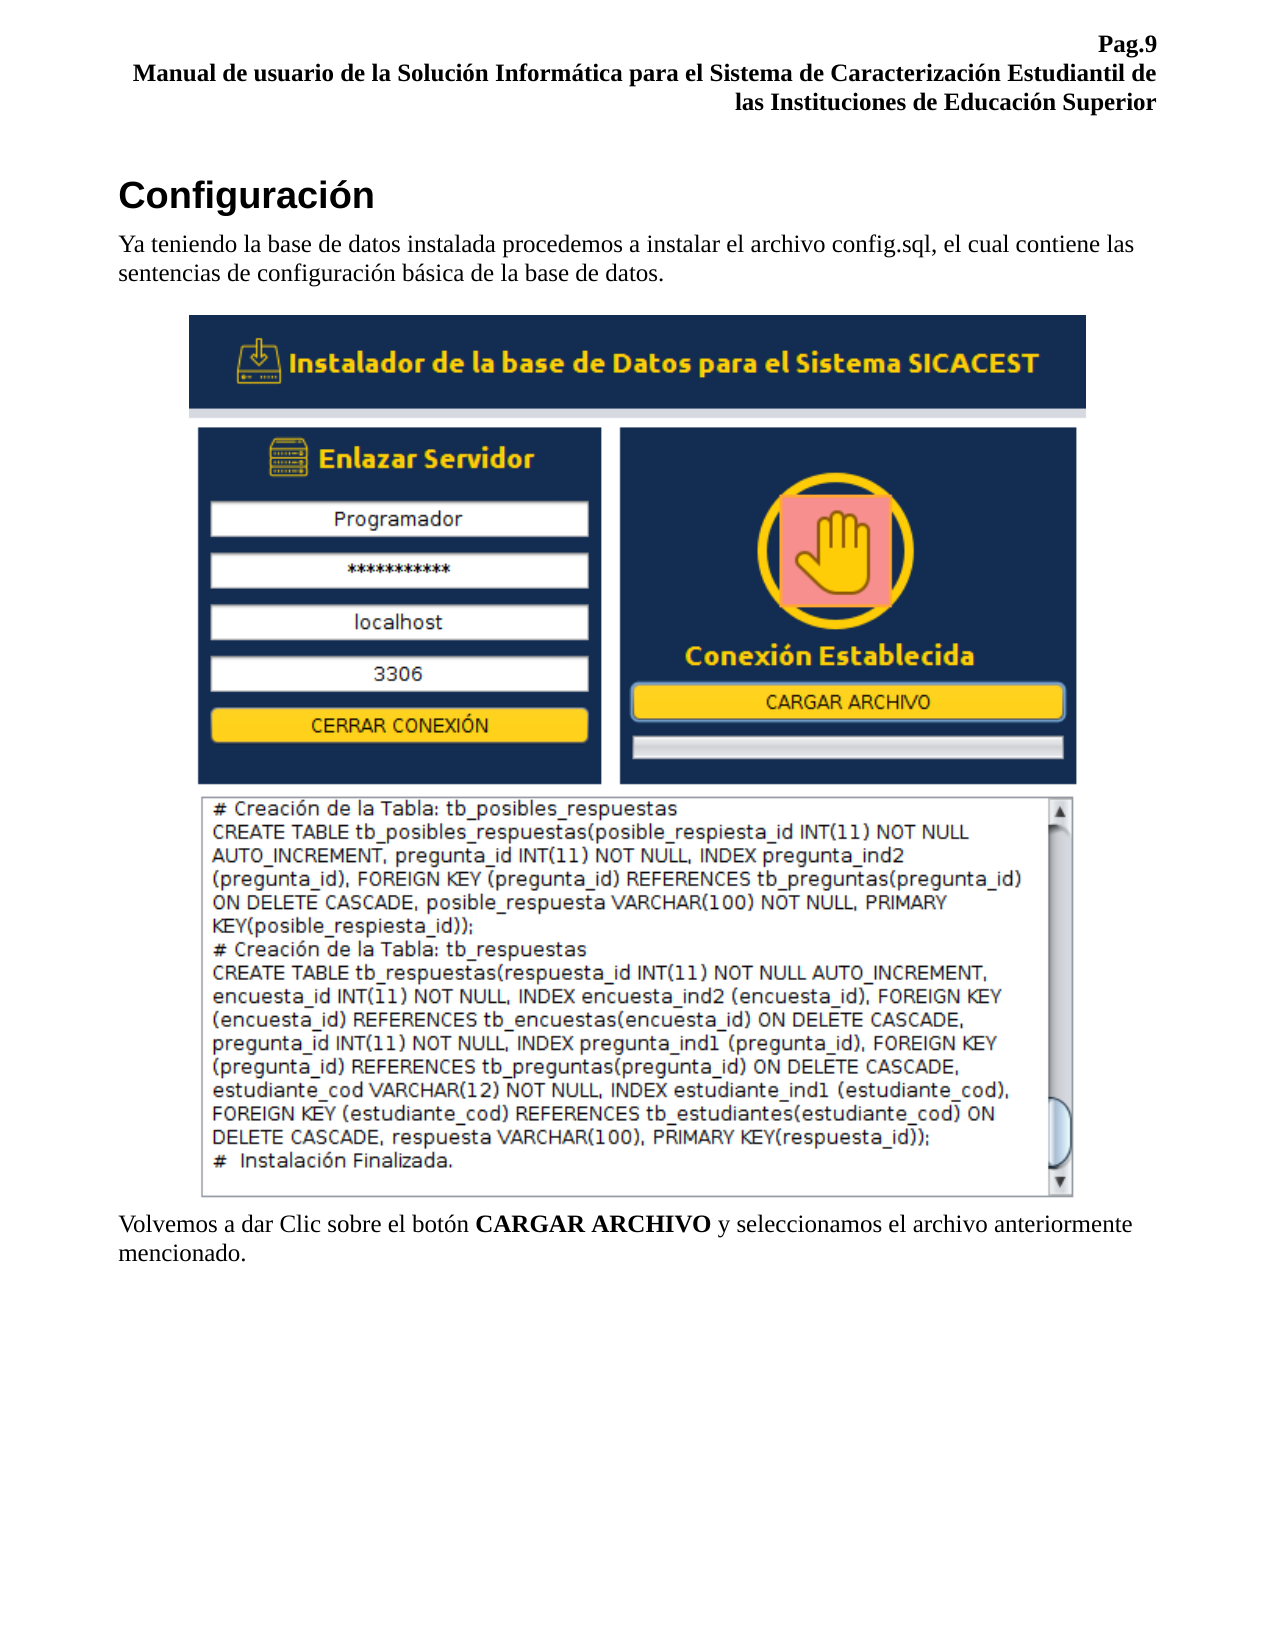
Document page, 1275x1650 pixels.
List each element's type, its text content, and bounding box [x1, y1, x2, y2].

subtitle Configuración [118, 173, 1157, 217]
picture [189, 315, 1086, 1210]
text Volvemos a dar Clic sobre el botón CARGAR ARCHIVO y seleccionamos el archivo anteriormente mencionado. [118, 315, 1157, 1267]
text Ya teniendo la base de datos instalada procedemos a instalar el archivo config.sql, el cual contiene las sentencias de configuración básica de la base de datos. [118, 229, 1157, 287]
